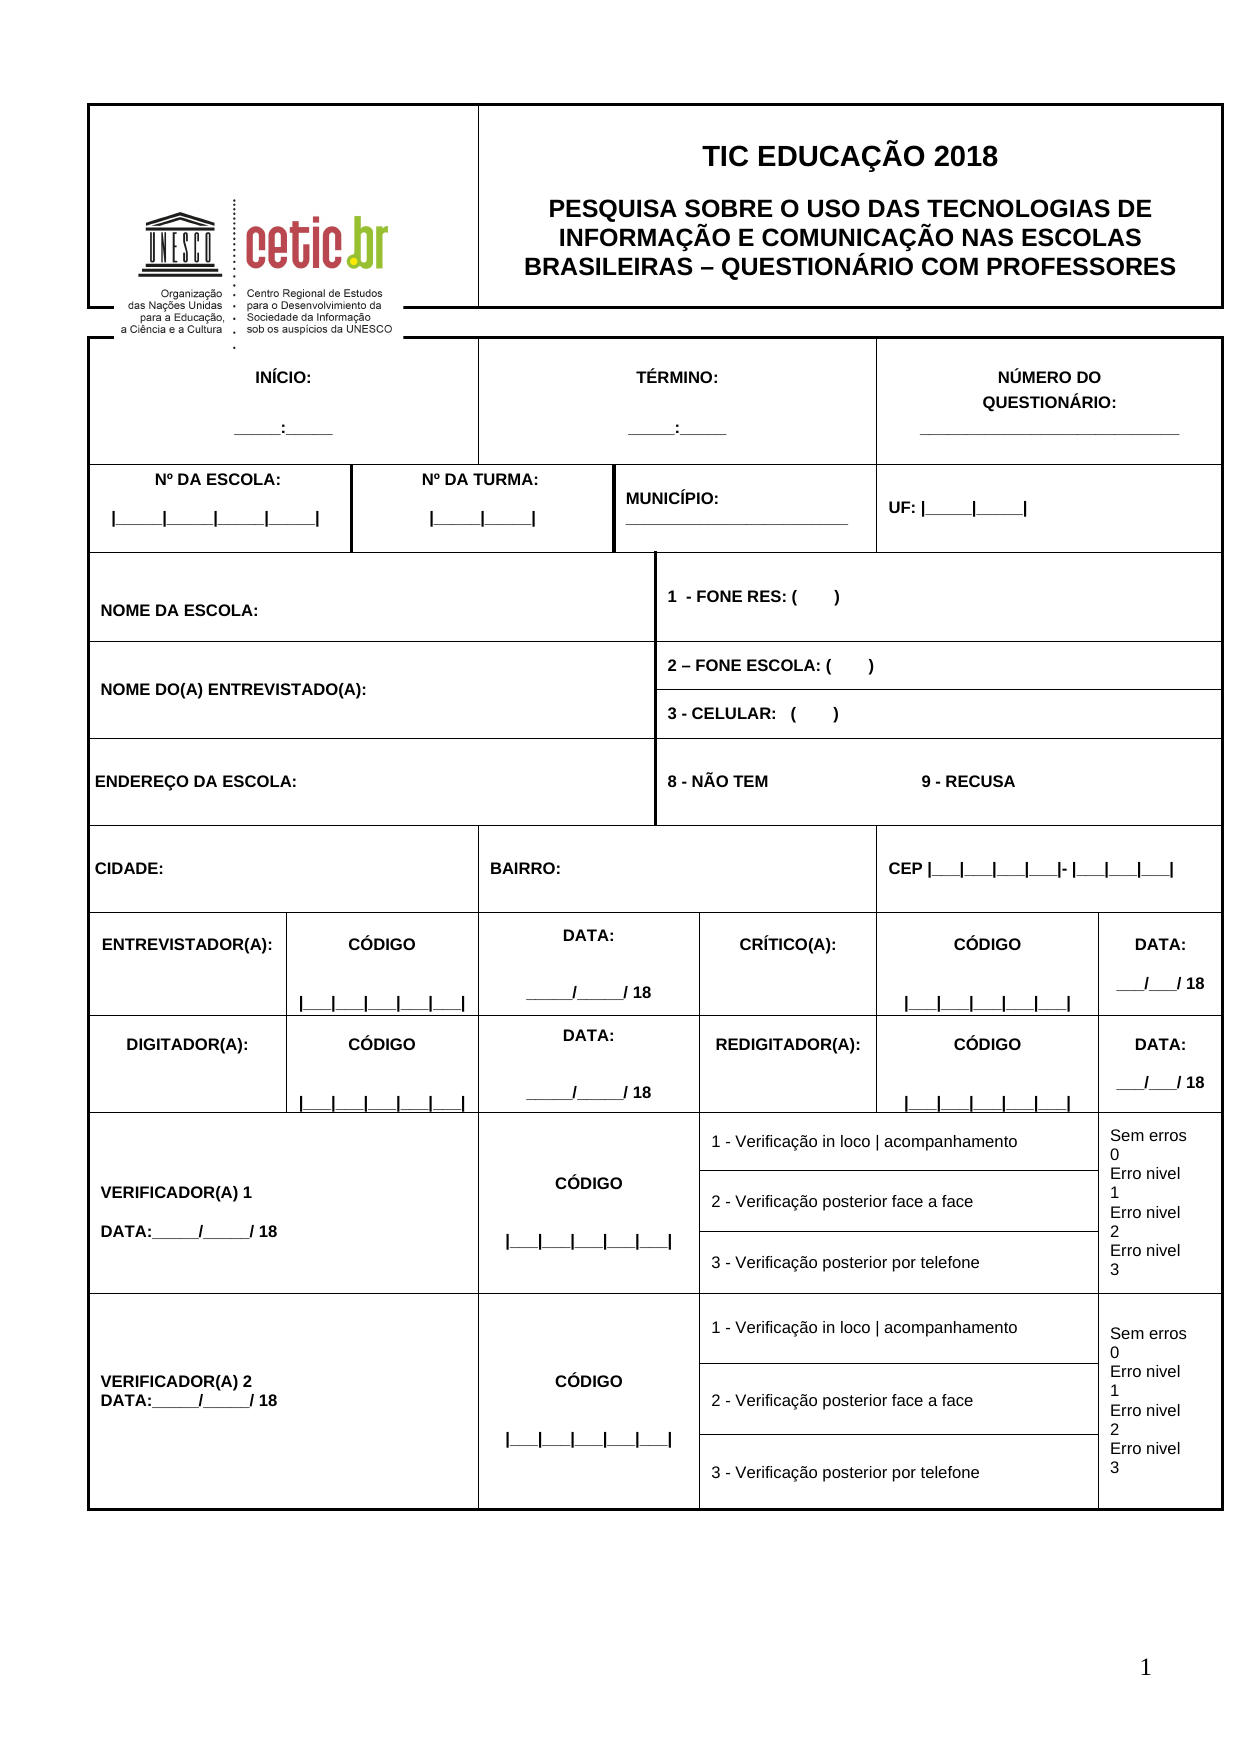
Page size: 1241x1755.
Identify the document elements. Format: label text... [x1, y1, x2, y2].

table_cell [434, 309, 877, 336]
table_cell DIGITADOR(A): [90, 1016, 286, 1112]
table_cell 2 - Verificação posterior face a face [700, 1171, 1098, 1231]
table_cell CÓDIGO |___|___|___|___|___| [877, 913, 1098, 1015]
table_cell NOME DO(A) ENTREVISTADO(A): [90, 642, 654, 738]
table_cell 3 - CELULAR: ( ) [657, 690, 1221, 738]
table_cell VERIFICADOR(A) 1 DATA:_____/_____/ 18 [90, 1113, 478, 1293]
table_cell CÓDIGO |___|___|___|___|___| [287, 1016, 478, 1112]
table_cell Sem erros 0 Erro nivel 1 Erro nivel 2 Erro nivel 3 [1099, 1113, 1221, 1293]
table_cell 3 - Verificação posterior por telefone [700, 1435, 1098, 1508]
table_cell NOME DA ESCOLA: [90, 553, 654, 641]
table_cell CÓDIGO |___|___|___|___|___| [877, 1016, 1098, 1112]
table_cell CÓDIGO |___|___|___|___|___| [479, 1113, 699, 1293]
table_cell ENDEREÇO DA ESCOLA: [90, 739, 654, 825]
table_cell 8 - NÃO TEM 9 - RECUSA [657, 739, 1221, 825]
table_cell INÍCIO: _____:_____ [90, 339, 478, 464]
table_cell DATA: ___/___/ 18 [1099, 913, 1221, 1015]
table_cell Nº DA TURMA: |_____|_____| [353, 465, 612, 551]
table_cell 3 - Verificação posterior por telefone [700, 1232, 1098, 1293]
table_cell CIDADE: [90, 826, 478, 912]
table_cell NÚMERO DO QUESTIONÁRIO: ____________________________ [877, 339, 1221, 464]
table_cell CÓDIGO |___|___|___|___|___| [479, 1294, 699, 1508]
table_cell [404, 309, 433, 336]
table_cell CÓDIGO |___|___|___|___|___| [287, 913, 478, 1015]
table_cell 2 – FONE ESCOLA: ( ) [657, 642, 1221, 689]
table_cell CEP |___|___|___|___|- |___|___|___| [877, 826, 1221, 912]
table_cell 1 - Verificação in loco | acompanhamento [700, 1113, 1098, 1170]
table_cell ENTREVISTADOR(A): [90, 913, 286, 1015]
table_cell [877, 309, 1223, 336]
table_cell 2 - Verificação posterior face a face [700, 1364, 1098, 1434]
table_cell Sem erros 0 Erro nivel 1 Erro nivel 2 Erro nivel 3 [1099, 1294, 1221, 1508]
table_cell DATA: _____/_____/ 18 [479, 1016, 699, 1112]
table_cell CRÍTICO(A): [700, 913, 876, 1015]
table_cell UF: |_____|_____| [877, 465, 1221, 551]
table_cell TÉRMINO: _____:_____ [479, 339, 876, 464]
table_header [90, 106, 478, 306]
table_cell 1 - FONE RES: ( ) [657, 553, 1221, 641]
table_header TIC EDUCAÇÃO 2018 PESQUISA SOBRE O USO DAS TECNOLOGIAS DE INFORMAÇÃO E COMUNICAÇÃO NAS ESCOLAS BRASILEIRAS – QUESTIONÁRIO COM PROFESSORES [479, 106, 1221, 306]
table_cell BAIRRO: [479, 826, 876, 912]
table_cell Nº DA ESCOLA: |_____|_____|_____|_____| [90, 465, 350, 551]
table_cell VERIFICADOR(A) 2 DATA:_____/_____/ 18 [90, 1294, 478, 1508]
table_cell 1 - Verificação in loco | acompanhamento [700, 1294, 1098, 1363]
table_cell REDIGITADOR(A): [700, 1016, 876, 1112]
table_cell [89, 309, 114, 336]
table_cell DATA: ___/___/ 18 [1099, 1016, 1221, 1112]
table_cell DATA: _____/_____/ 18 [479, 913, 699, 1015]
table_cell MUNICÍPIO: ________________________ [616, 465, 876, 551]
